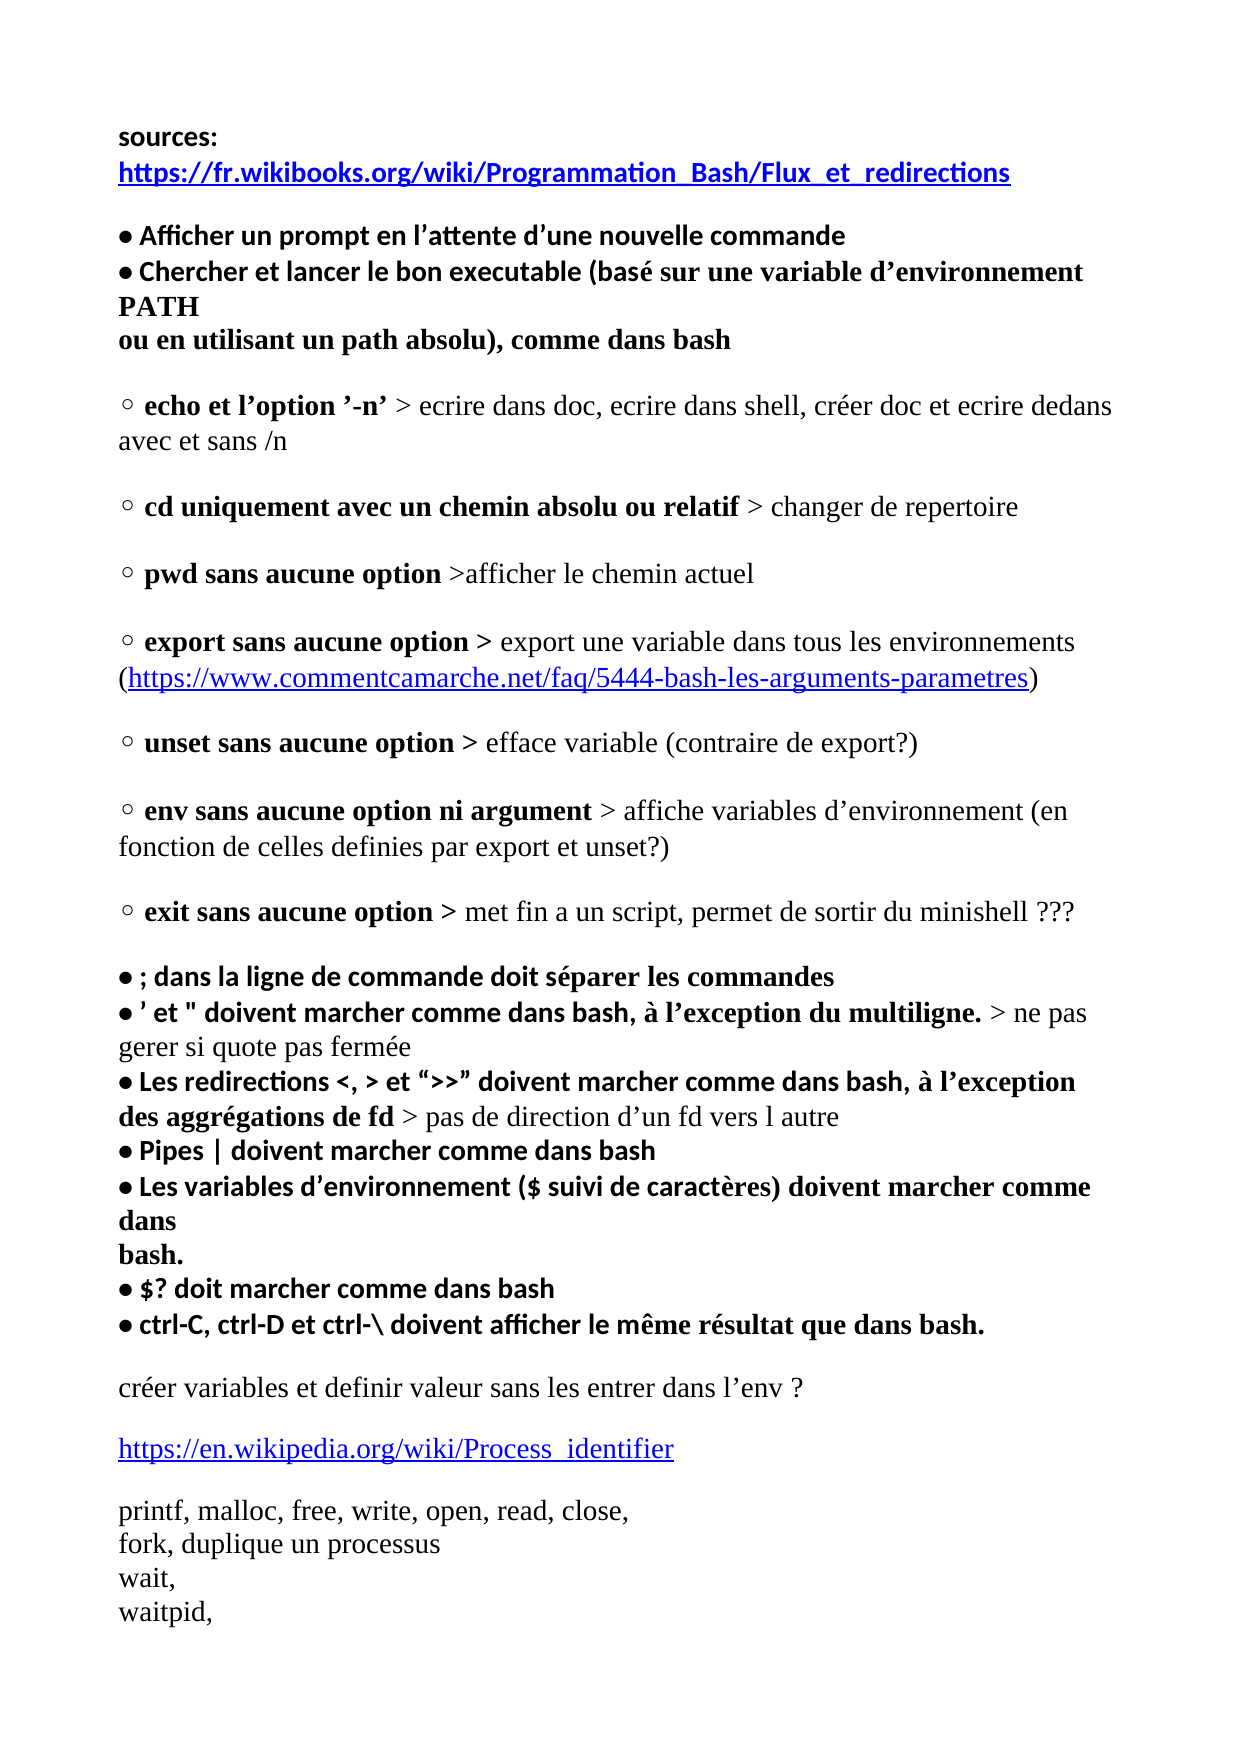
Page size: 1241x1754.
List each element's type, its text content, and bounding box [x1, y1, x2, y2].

text waitpid, [118, 1594, 1122, 1627]
text • $? doit marcher comme dans bash [118, 1271, 1122, 1306]
text ◦ echo et l’option ’-n’ > ecrire dans doc, ecrire dans shell, créer doc et ecrire dedans avec et sans /n [118, 384, 1122, 457]
text ◦ env sans aucune option ni argument > affiche variables d’environnement (en fonction de celles definies par export et unset?) [118, 789, 1122, 863]
text ◦ pwd sans aucune option >afficher le chemin actuel [118, 553, 1122, 592]
text ◦ cd uniquement avec un chemin absolu ou relatif > changer de repertoire [118, 485, 1122, 525]
text • Les redirections <, > et “>>” doivent marcher comme dans bash, à l’exception des aggrégations de fd > pas de direction d’un fd vers l autre [118, 1063, 1122, 1132]
text créer variables et definir valeur sans les entrer dans l’env ? [118, 1370, 1122, 1403]
text • Pipes | doivent marcher comme dans bash [118, 1132, 1122, 1168]
text • ; dans la ligne de commande doit séparer les commandes [118, 958, 1122, 994]
text • Afficher un prompt en l’attente d’une nouvelle commande [118, 217, 1122, 253]
text • ctrl-C, ctrl-D et ctrl-\ doivent afficher le même résultat que dans bash. [118, 1306, 1122, 1342]
text ◦ export sans aucune option > export une variable dans tous les environnements (https://www.commentcamarche.net/faq/5444-bash-les-arguments-parametres) [118, 620, 1122, 694]
text ◦ exit sans aucune option > met fin a un script, permet de sortir du minishell ??? [118, 891, 1122, 930]
text fork, duplique un processus [118, 1527, 1122, 1560]
text bash. [118, 1237, 1122, 1271]
text https://fr.wikibooks.org/wiki/Programmation_Bash/Flux_et_redirections [118, 154, 1122, 189]
text ◦ unset sans aucune option > efface variable (contraire de export?) [118, 722, 1122, 761]
text printf, malloc, free, write, open, read, close, [118, 1493, 1122, 1527]
text wait, [118, 1560, 1122, 1594]
text sources: [118, 118, 1122, 154]
text • Les variables d’environnement ($ suivi de caractères) doivent marcher comme dans [118, 1168, 1122, 1237]
text • ’ et " doivent marcher comme dans bash, à l’exception du multiligne. > ne pas gerer si quote pas fermée [118, 994, 1122, 1063]
text • Chercher et lancer le bon executable (basé sur une variable d’environnement PATH [118, 253, 1122, 322]
text ou en utilisant un path absolu), comme dans bash [118, 322, 1122, 356]
text https://en.wikipedia.org/wiki/Process_identifier [118, 1431, 1122, 1465]
